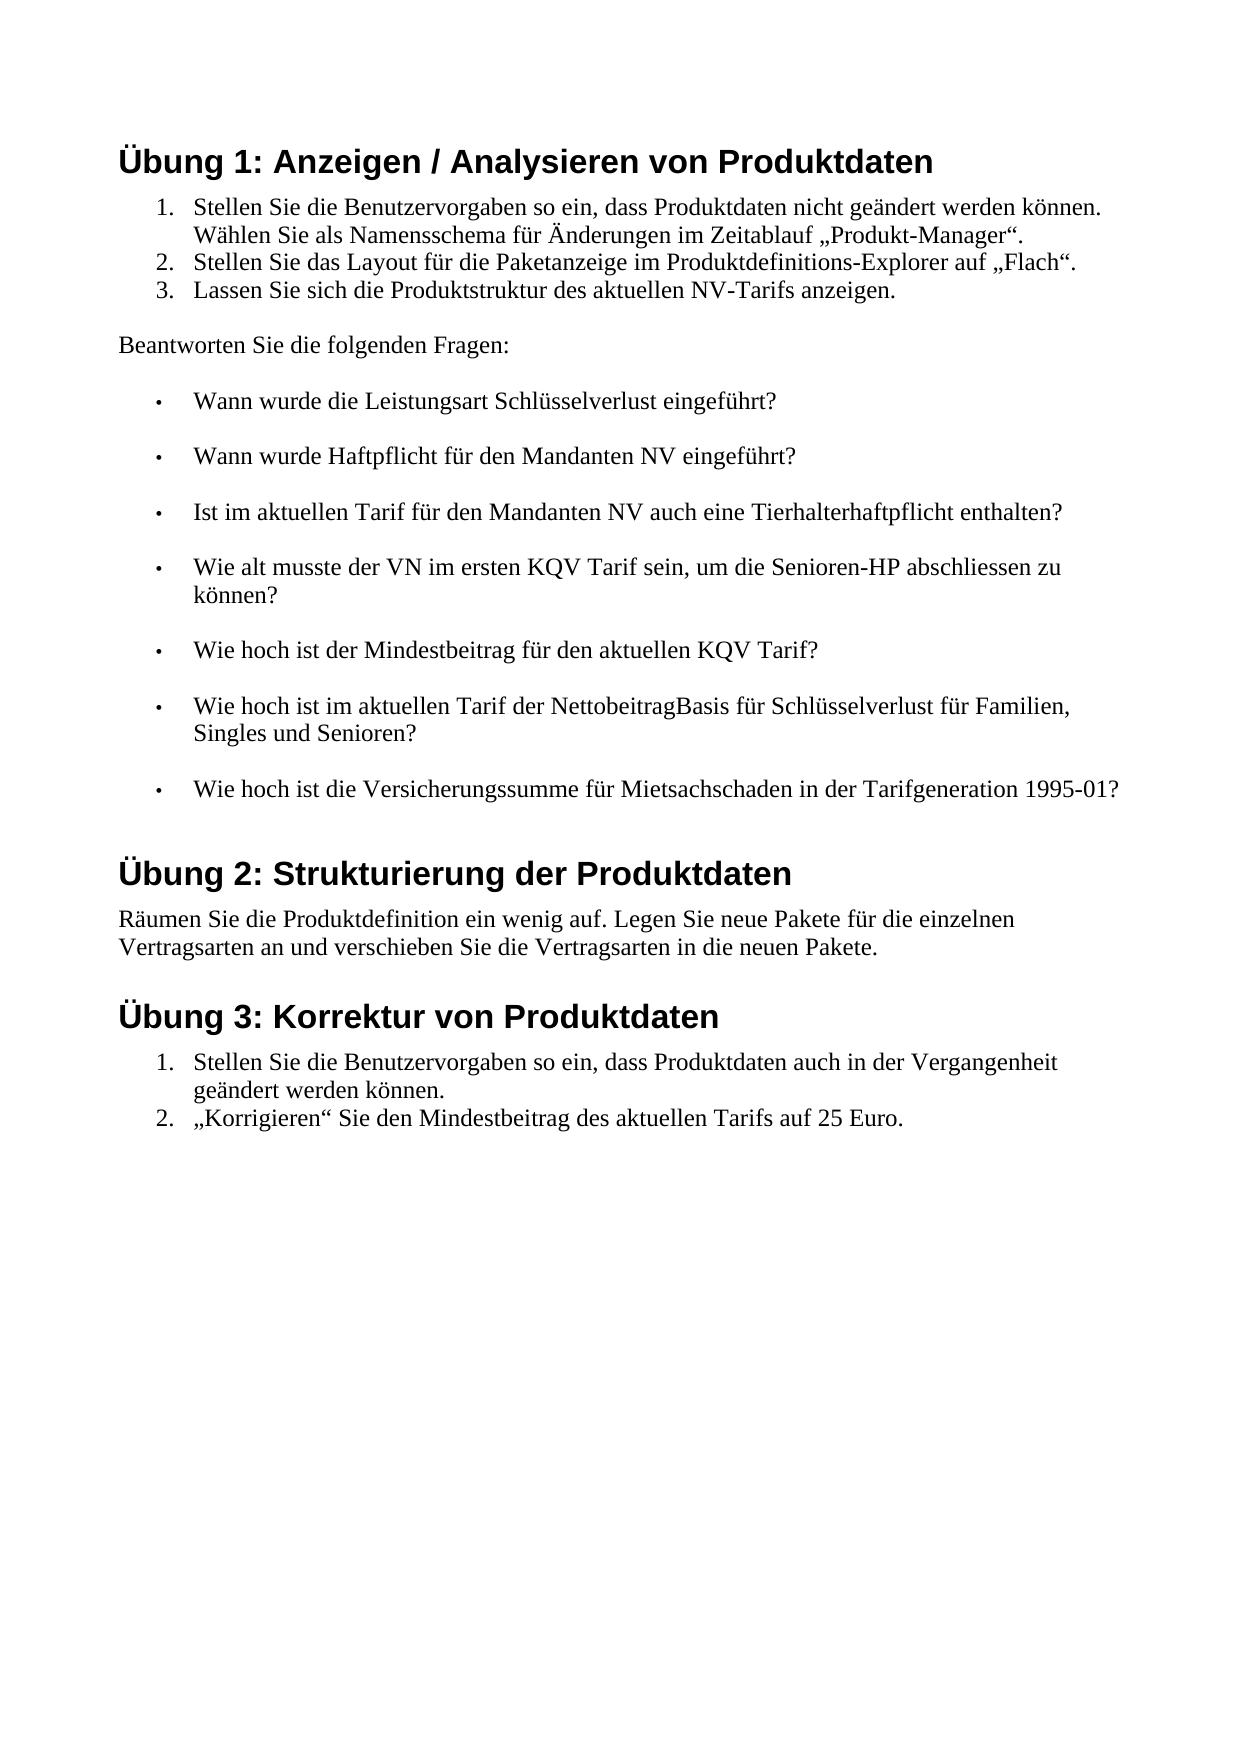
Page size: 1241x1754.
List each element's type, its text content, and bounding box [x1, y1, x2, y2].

subtitle Übung 1: Anzeigen / Analysieren von Produktdaten [118, 143, 1122, 181]
list Wie hoch ist die Versicherungssumme für Mietsachschaden in der Tarifgeneration 1995-01? [156, 775, 1122, 830]
list Wann wurde Haftpflicht für den Mandanten NV eingeführt? [156, 442, 1122, 498]
subtitle Übung 2: Strukturierung der Produktdaten [118, 855, 1122, 893]
list Stellen Sie die Benutzervorgaben so ein, dass Produktdaten nicht geändert werden können. Wählen Sie als Namensschema für Änderungen im Zeitablauf „Produkt-Manager“. [156, 193, 1122, 248]
list Wie alt musste der VN im ersten KQV Tarif sein, um die Senioren-HP abschliessen zu können? [156, 553, 1122, 636]
list Wie hoch ist im aktuellen Tarif der NettobeitragBasis für Schlüsselverlust für Familien, Singles und Senioren? [156, 692, 1122, 775]
list „Korrigieren“ Sie den Mindestbeitrag des aktuellen Tarifs auf 25 Euro. [156, 1104, 1122, 1131]
subtitle Übung 3: Korrektur von Produktdaten [118, 998, 1122, 1036]
list Ist im aktuellen Tarif für den Mandanten NV auch eine Tierhalterhaftpflicht enthalten? [156, 498, 1122, 553]
list Wie hoch ist der Mindestbeitrag für den aktuellen KQV Tarif? [156, 636, 1122, 692]
list Stellen Sie das Layout für die Paketanzeige im Produktdefinitions-Explorer auf „Flach“. [156, 248, 1122, 276]
text Beantworten Sie die folgenden Fragen: [118, 332, 1122, 387]
list Stellen Sie die Benutzervorgaben so ein, dass Produktdaten auch in der Vergangenheit geändert werden können. [156, 1048, 1122, 1104]
list Wann wurde die Leistungsart Schlüsselverlust eingeführt? [156, 387, 1122, 442]
text Räumen Sie die Produktdefinition ein wenig auf. Legen Sie neue Pakete für die einzelnen Vertragsarten an und verschieben Sie die Vertragsarten in die neuen Pakete. [118, 905, 1122, 961]
list Lassen Sie sich die Produktstruktur des aktuellen NV-Tarifs anzeigen. [156, 276, 1122, 304]
